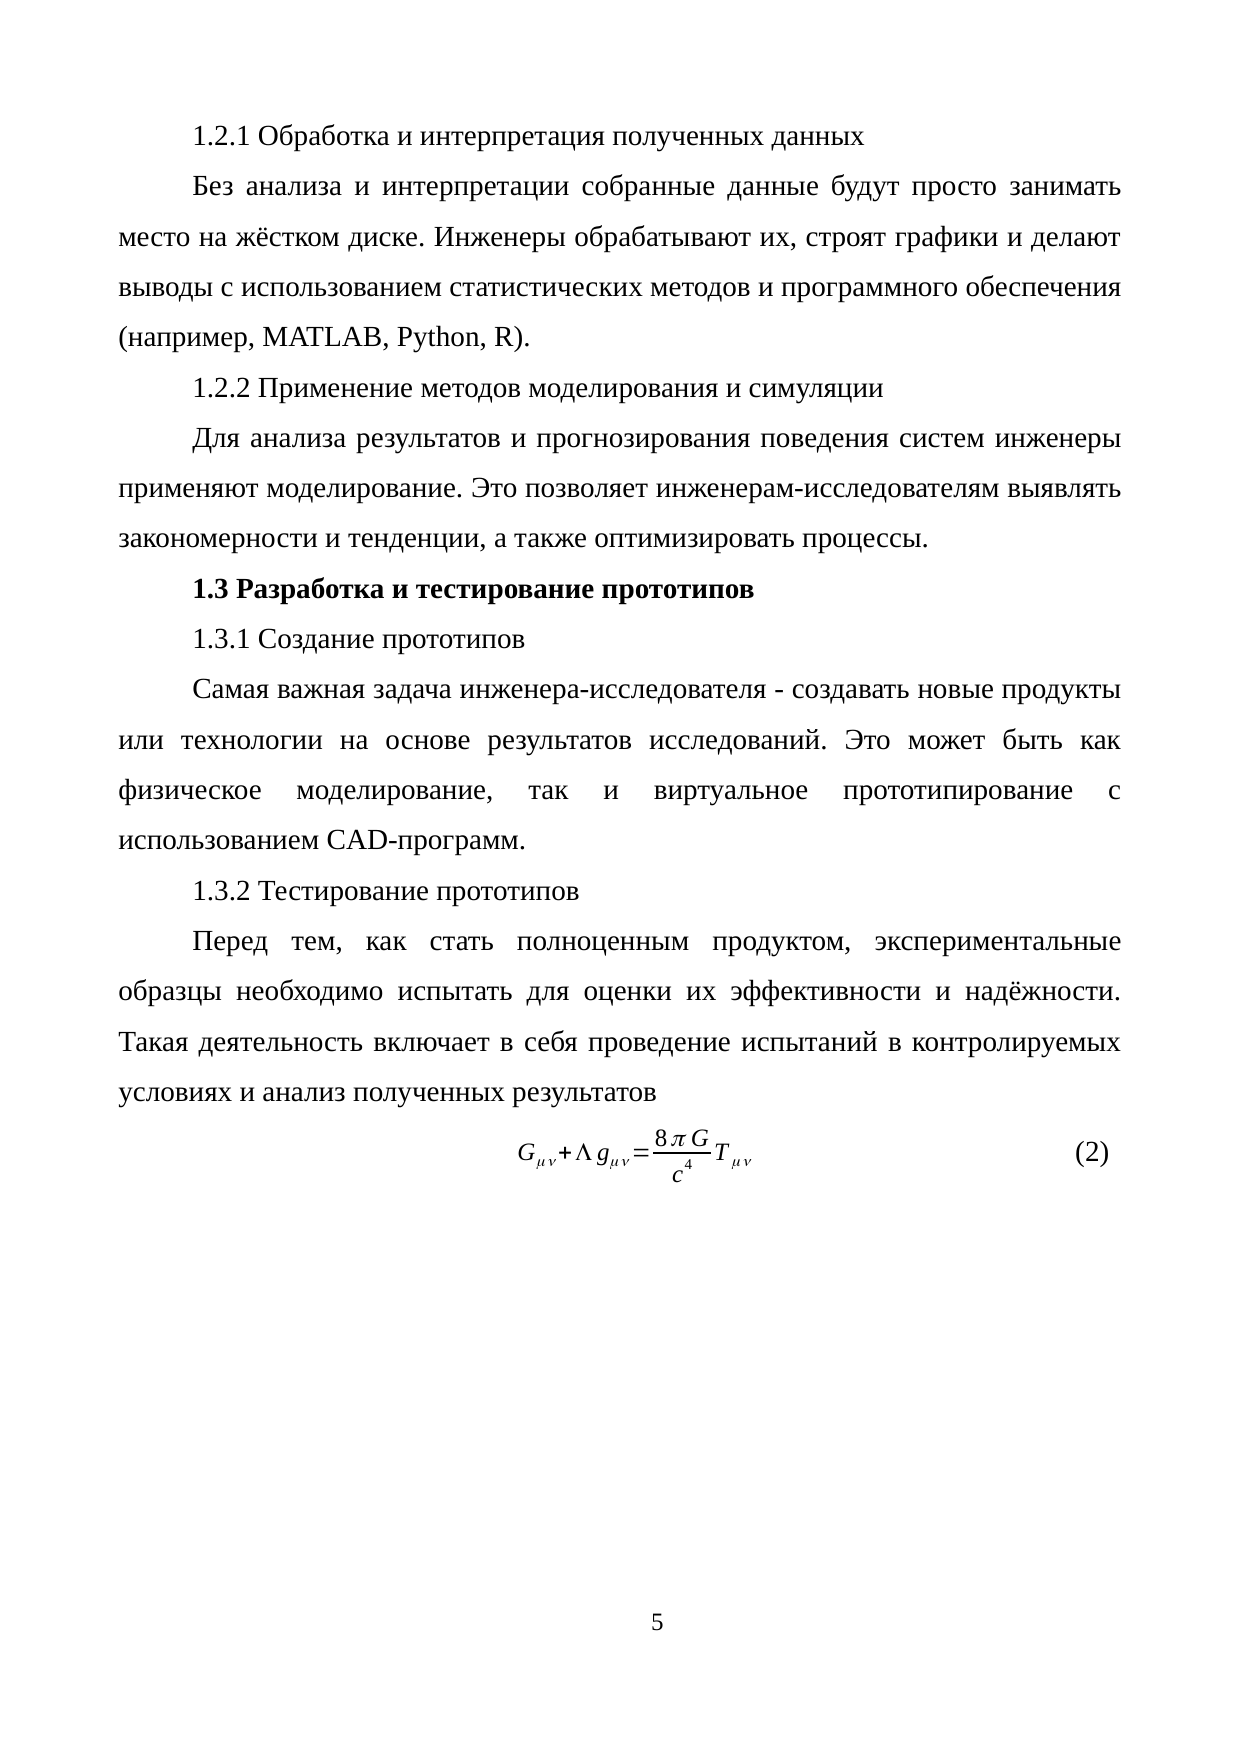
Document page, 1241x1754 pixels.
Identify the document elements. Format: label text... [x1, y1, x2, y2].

subtitle Разработка и тестирование прототипов [118, 571, 1122, 604]
text Самая важная задача инженера-исследователя - создавать новые продукты или технологии на основе результатов исследований. Это может быть как физическое моделирование, так и виртуальное прототипирование с использованием CAD-программ. [118, 672, 1122, 856]
text (2) [118, 1124, 1122, 1187]
text Для анализа результатов и прогнозирования поведения систем инженеры применяют моделирование. Это позволяет инженерам-исследователям выявлять закономерности и тенденции, а также оптимизировать процессы. [118, 420, 1122, 554]
subtitle Обработка и интерпретация полученных данных [118, 118, 1122, 152]
subtitle Применение методов моделирования и симуляции [118, 370, 1122, 403]
subtitle Создание прототипов [118, 621, 1122, 655]
subtitle Тестирование прототипов [118, 873, 1122, 906]
text Перед тем, как стать полноценным продуктом, экспериментальные образцы необходимо испытать для оценки их эффективности и надёжности. Такая деятельность включает в себя проведение испытаний в контролируемых условиях и анализ полученных результатов [118, 923, 1122, 1108]
text Без анализа и интерпретации собранные данные будут просто занимать место на жёстком диске. Инженеры обрабатывают их, строят графики и делают выводы с использованием статистических методов и программного обеспечения (например, MATLAB, Python, R). [118, 168, 1122, 353]
